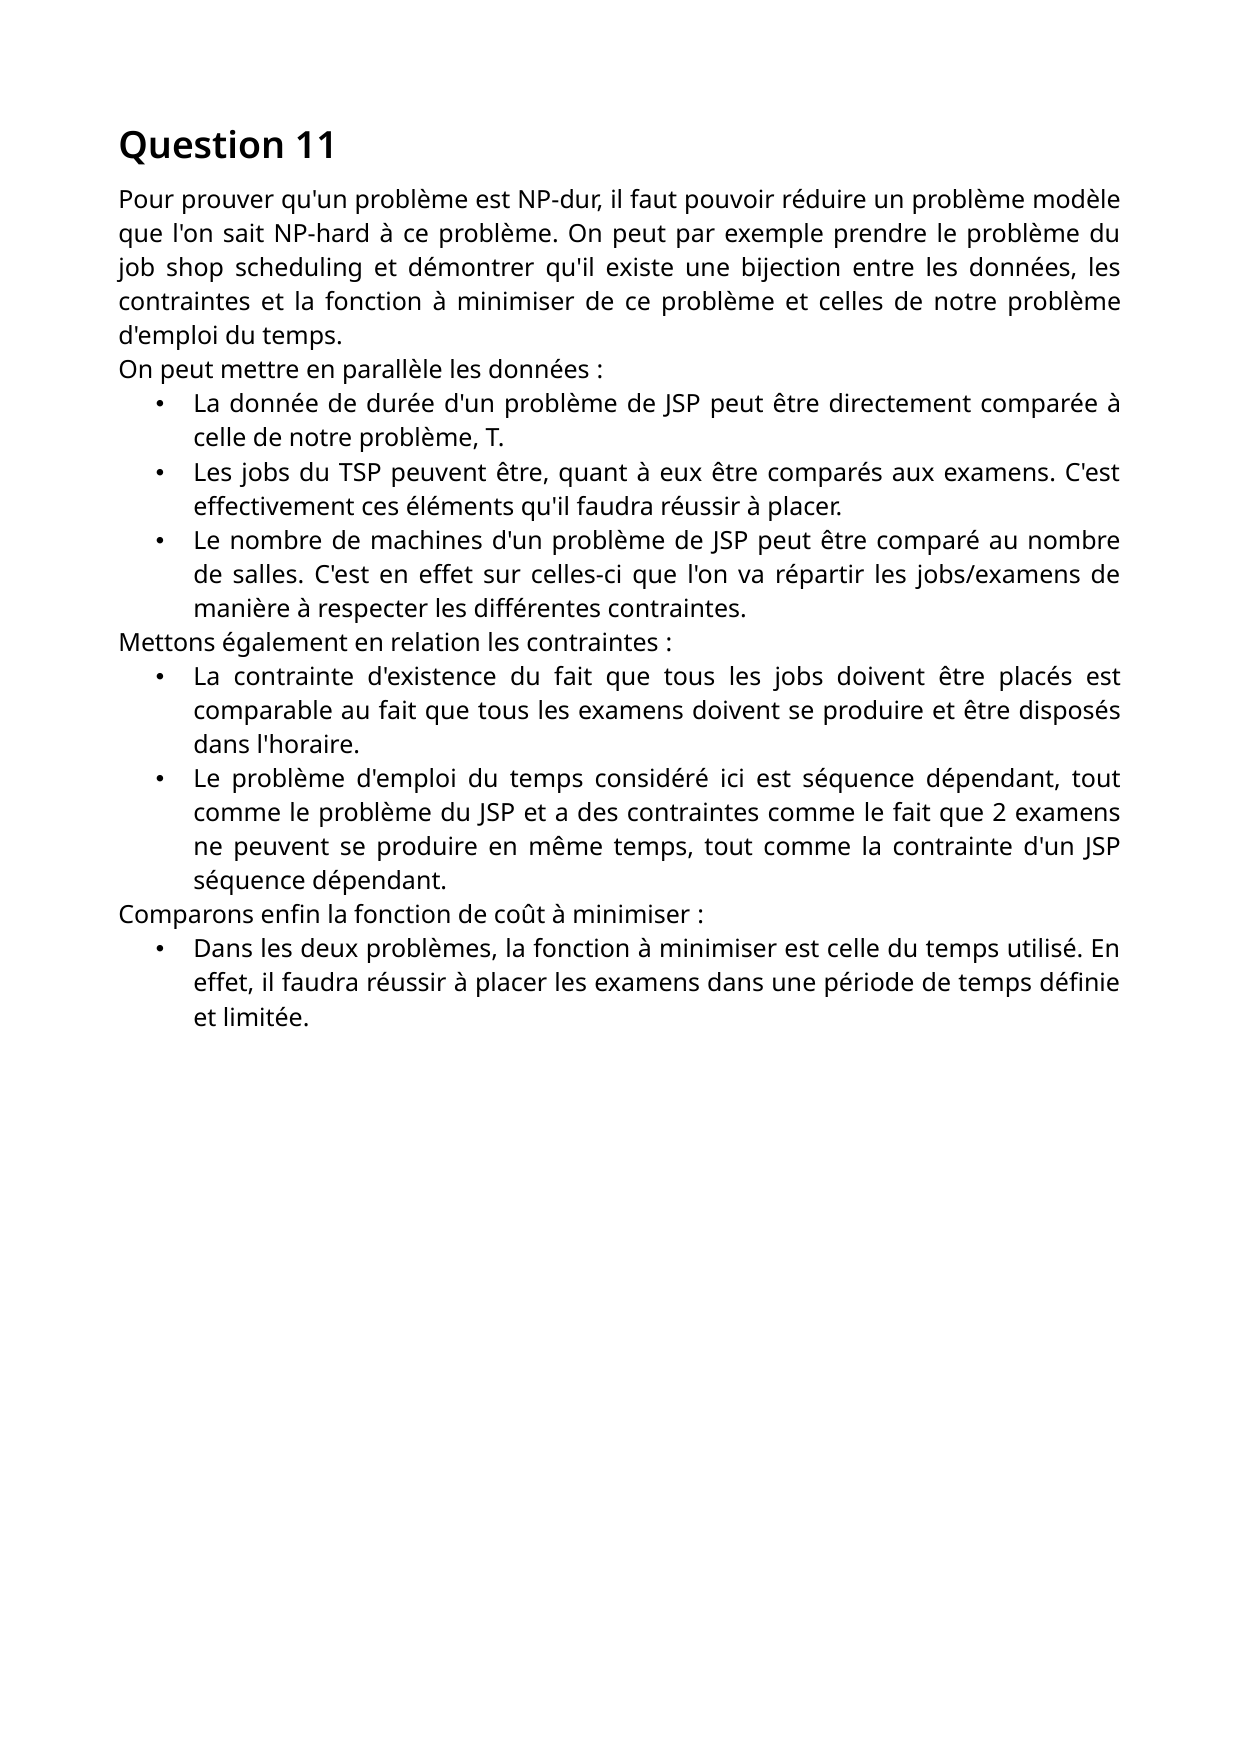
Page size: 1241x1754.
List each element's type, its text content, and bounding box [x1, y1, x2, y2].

text Pour prouver qu'un problème est NP-dur, il faut pouvoir réduire un problème modèle que l'on sait NP-hard à ce problème. On peut par exemple prendre le problème du job shop scheduling et démontrer qu'il existe une bijection entre les données, les contraintes et la fonction à minimiser de ce problème et celles de notre problème d'emploi du temps. [118, 182, 1122, 352]
list Le problème d'emploi du temps considéré ici est séquence dépendant, tout comme le problème du JSP et a des contraintes comme le fait que 2 examens ne peuvent se produire en même temps, tout comme la contrainte d'un JSP séquence dépendant. [156, 761, 1122, 897]
list Dans les deux problèmes, la fonction à minimiser est celle du temps utilisé. En effet, il faudra réussir à placer les examens dans une période de temps définie et limitée. [156, 931, 1122, 1033]
list Le nombre de machines d'un problème de JSP peut être comparé au nombre de salles. C'est en effet sur celles-ci que l'on va répartir les jobs/examens de manière à respecter les différentes contraintes. [156, 522, 1122, 624]
list Les jobs du TSP peuvent être, quant à eux être comparés aux examens. C'est effectivement ces éléments qu'il faudra réussir à placer. [156, 454, 1122, 522]
text On peut mettre en parallèle les données : [118, 352, 1122, 386]
text Comparons enfin la fonction de coût à minimiser : [118, 897, 1122, 931]
list La donnée de durée d'un problème de JSP peut être directement comparée à celle de notre problème, T. [156, 386, 1122, 454]
text Mettons également en relation les contraintes : [118, 624, 1122, 658]
subtitle Question 11 [118, 118, 1122, 169]
list La contrainte d'existence du fait que tous les jobs doivent être placés est comparable au fait que tous les examens doivent se produire et être disposés dans l'horaire. [156, 658, 1122, 761]
